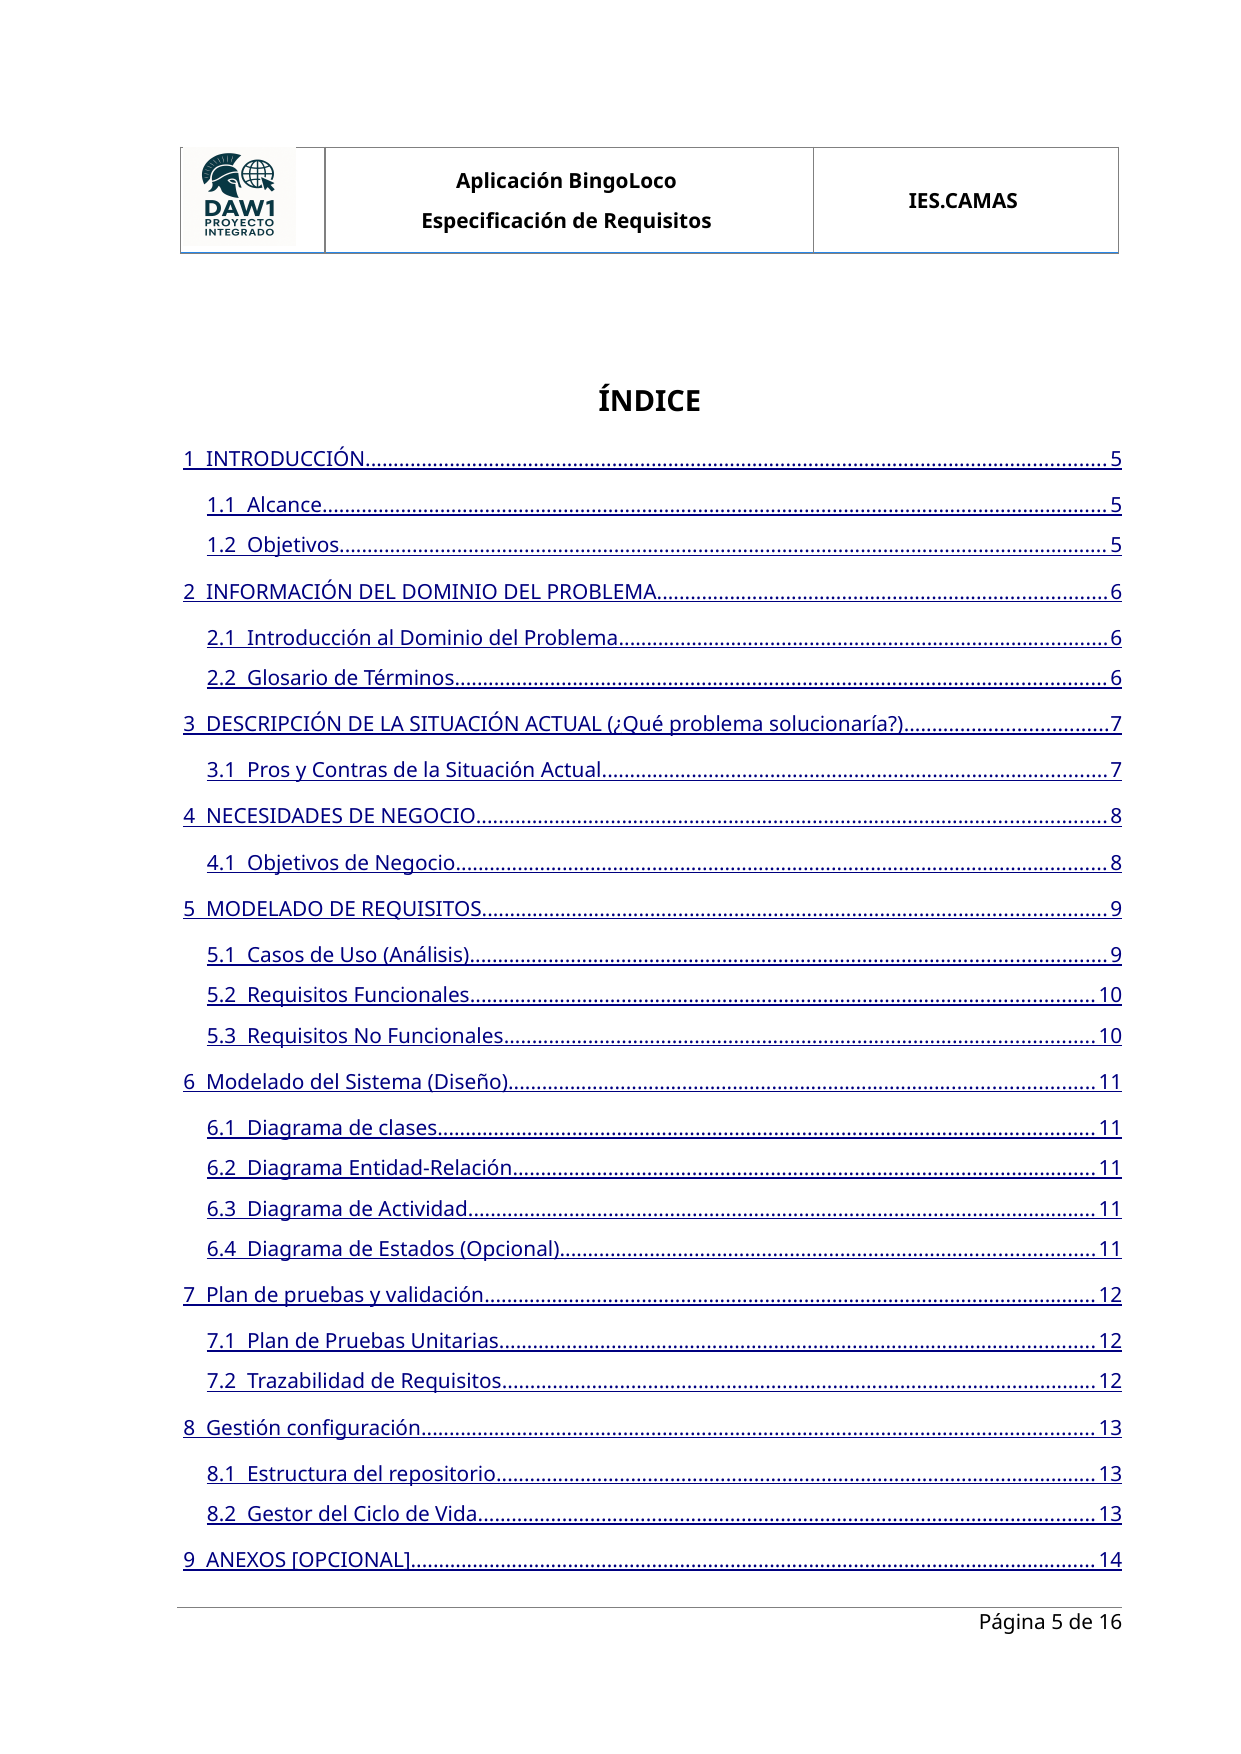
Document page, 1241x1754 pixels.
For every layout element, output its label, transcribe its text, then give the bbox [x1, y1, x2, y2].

text 6.2 Diagrama Entidad-Relación 11 [207, 1153, 1122, 1177]
text 8.1 Estructura del repositorio 13 [207, 1459, 1122, 1483]
text 1.1 Alcance 5 [207, 490, 1122, 514]
text 2.1 Introducción al Dominio del Problema 6 [207, 623, 1122, 647]
text 7 Plan de pruebas y validación 12 [183, 1280, 1122, 1304]
text 5.2 Requisitos Funcionales 10 [207, 980, 1122, 1004]
text 8 Gestión configuración 13 [183, 1413, 1122, 1437]
text 3 DESCRIPCIÓN DE LA SITUACIÓN ACTUAL (¿Qué problema solucionaría?) 7 [183, 709, 1122, 733]
text 5.1 Casos de Uso (Análisis) 9 [207, 940, 1122, 964]
text 4.1 Objetivos de Negocio 8 [207, 848, 1122, 872]
text 9 ANEXOS [OPCIONAL] 14 [183, 1545, 1122, 1569]
picture [183, 147, 296, 246]
text 7.1 Plan de Pruebas Unitarias 12 [207, 1326, 1122, 1350]
text 1 INTRODUCCIÓN 5 [183, 444, 1122, 468]
text 5 MODELADO DE REQUISITOS 9 [183, 894, 1122, 918]
text 3.1 Pros y Contras de la Situación Actual 7 [207, 756, 1122, 780]
text 6.4 Diagrama de Estados (Opcional) 11 [207, 1234, 1122, 1258]
text 5.3 Requisitos No Funcionales 10 [207, 1021, 1122, 1045]
text 6 Modelado del Sistema (Diseño) 11 [183, 1067, 1122, 1091]
text 6.1 Diagrama de clases 11 [207, 1113, 1122, 1137]
subtitle ÍNDICE [177, 380, 1122, 420]
text 7.2 Trazabilidad de Requisitos 12 [207, 1367, 1122, 1391]
text 2 INFORMACIÓN DEL DOMINIO DEL PROBLEMA 6 [183, 577, 1122, 601]
text 8.2 Gestor del Ciclo de Vida 13 [207, 1499, 1122, 1523]
text 6.3 Diagrama de Actividad 11 [207, 1194, 1122, 1218]
text 1.2 Objetivos 5 [207, 531, 1122, 555]
text 4 NECESIDADES DE NEGOCIO 8 [183, 802, 1122, 826]
text 2.2 Glosario de Términos 6 [207, 663, 1122, 687]
